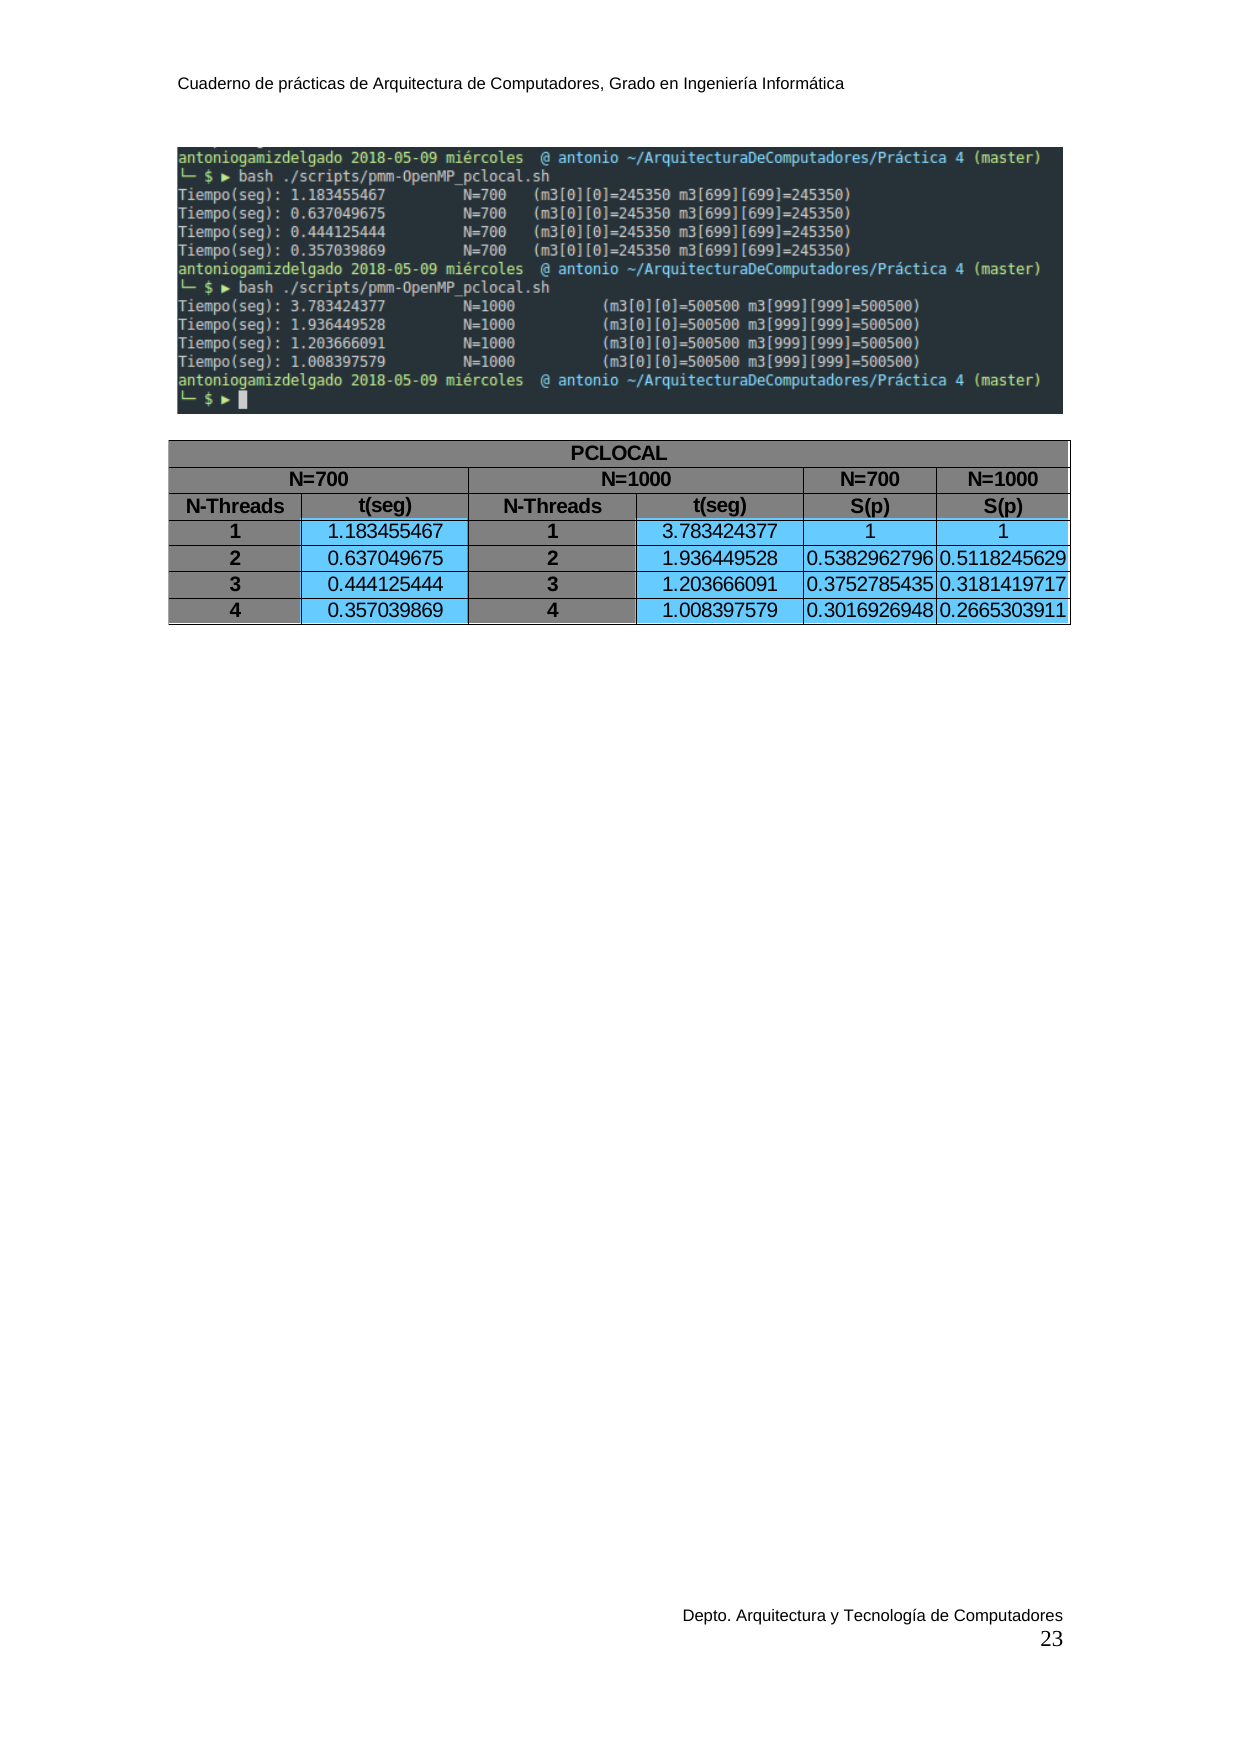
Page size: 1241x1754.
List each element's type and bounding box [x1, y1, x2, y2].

picture [177, 147, 1063, 414]
